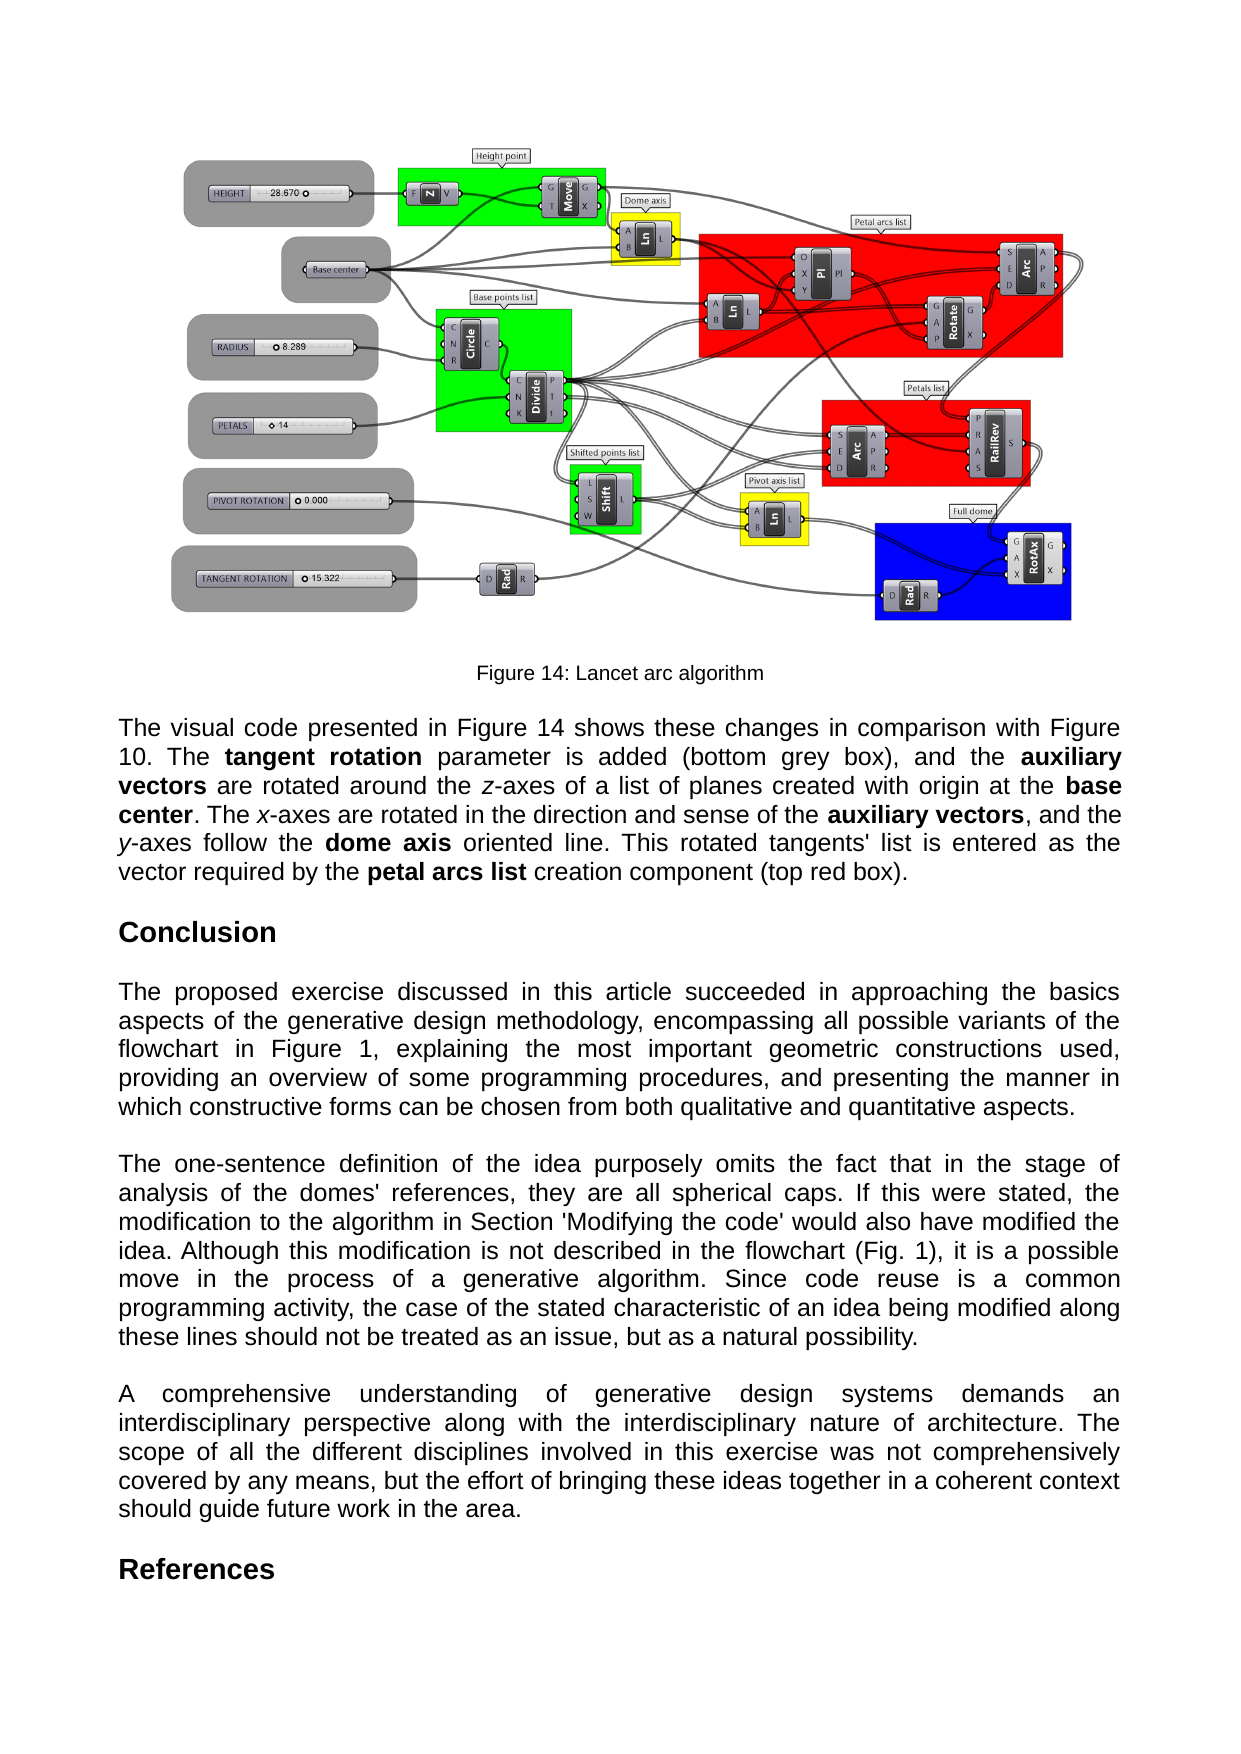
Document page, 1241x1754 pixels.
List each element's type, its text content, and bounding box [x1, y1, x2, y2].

text The one-sentence definition of the idea purposely omits the fact that in the stage of analysis of the domes' references, they are all spherical caps. If this were stated, the modification to the algorithm in Section 'Modifying the code' would also have modified the idea. Although this modification is not described in the flowchart (Fig. 1), it is a possible move in the process of a generative algorithm. Since code reuse is a common programming activity, the case of the stated characteristic of an idea being modified along these lines should not be treated as an issue, but as a natural possibility. [118, 1149, 1122, 1351]
text References [118, 1552, 1122, 1586]
text The proposed exercise discussed in this article succeeded in approaching the basics aspects of the generative design methodology, encompassing all possible variants of the flowchart in Figure 1, explaining the most important geometric constructions used, providing an overview of some programming procedures, and presenting the manner in which constructive forms can be chosen from both qualitative and quantitative aspects. [118, 977, 1122, 1121]
text A comprehensive understanding of generative design systems demands an interdisciplinary perspective along with the interdisciplinary nature of architecture. The scope of all the different disciplines involved in this exercise was not comprehensively covered by any means, but the effort of bringing these ideas together in a coherent context should guide future work in the area. [118, 1379, 1122, 1523]
picture [129, 118, 1112, 661]
text Figure 14: Lancet arc algorithm [118, 118, 1122, 685]
text Conclusion [118, 915, 1122, 948]
text The visual code presented in Figure 14 shows these changes in comparison with Figure 10. The tangent rotation parameter is added (bottom grey box), and the auxiliary vectors are rotated around the z-axes of a list of planes created with origin at the base center. The x-axes are rotated in the direction and sense of the auxiliary vectors, and the y-axes follow the dome axis oriented line. This rotated tangents' list is entered as the vector required by the petal arcs list creation component (top red box). [118, 713, 1122, 886]
